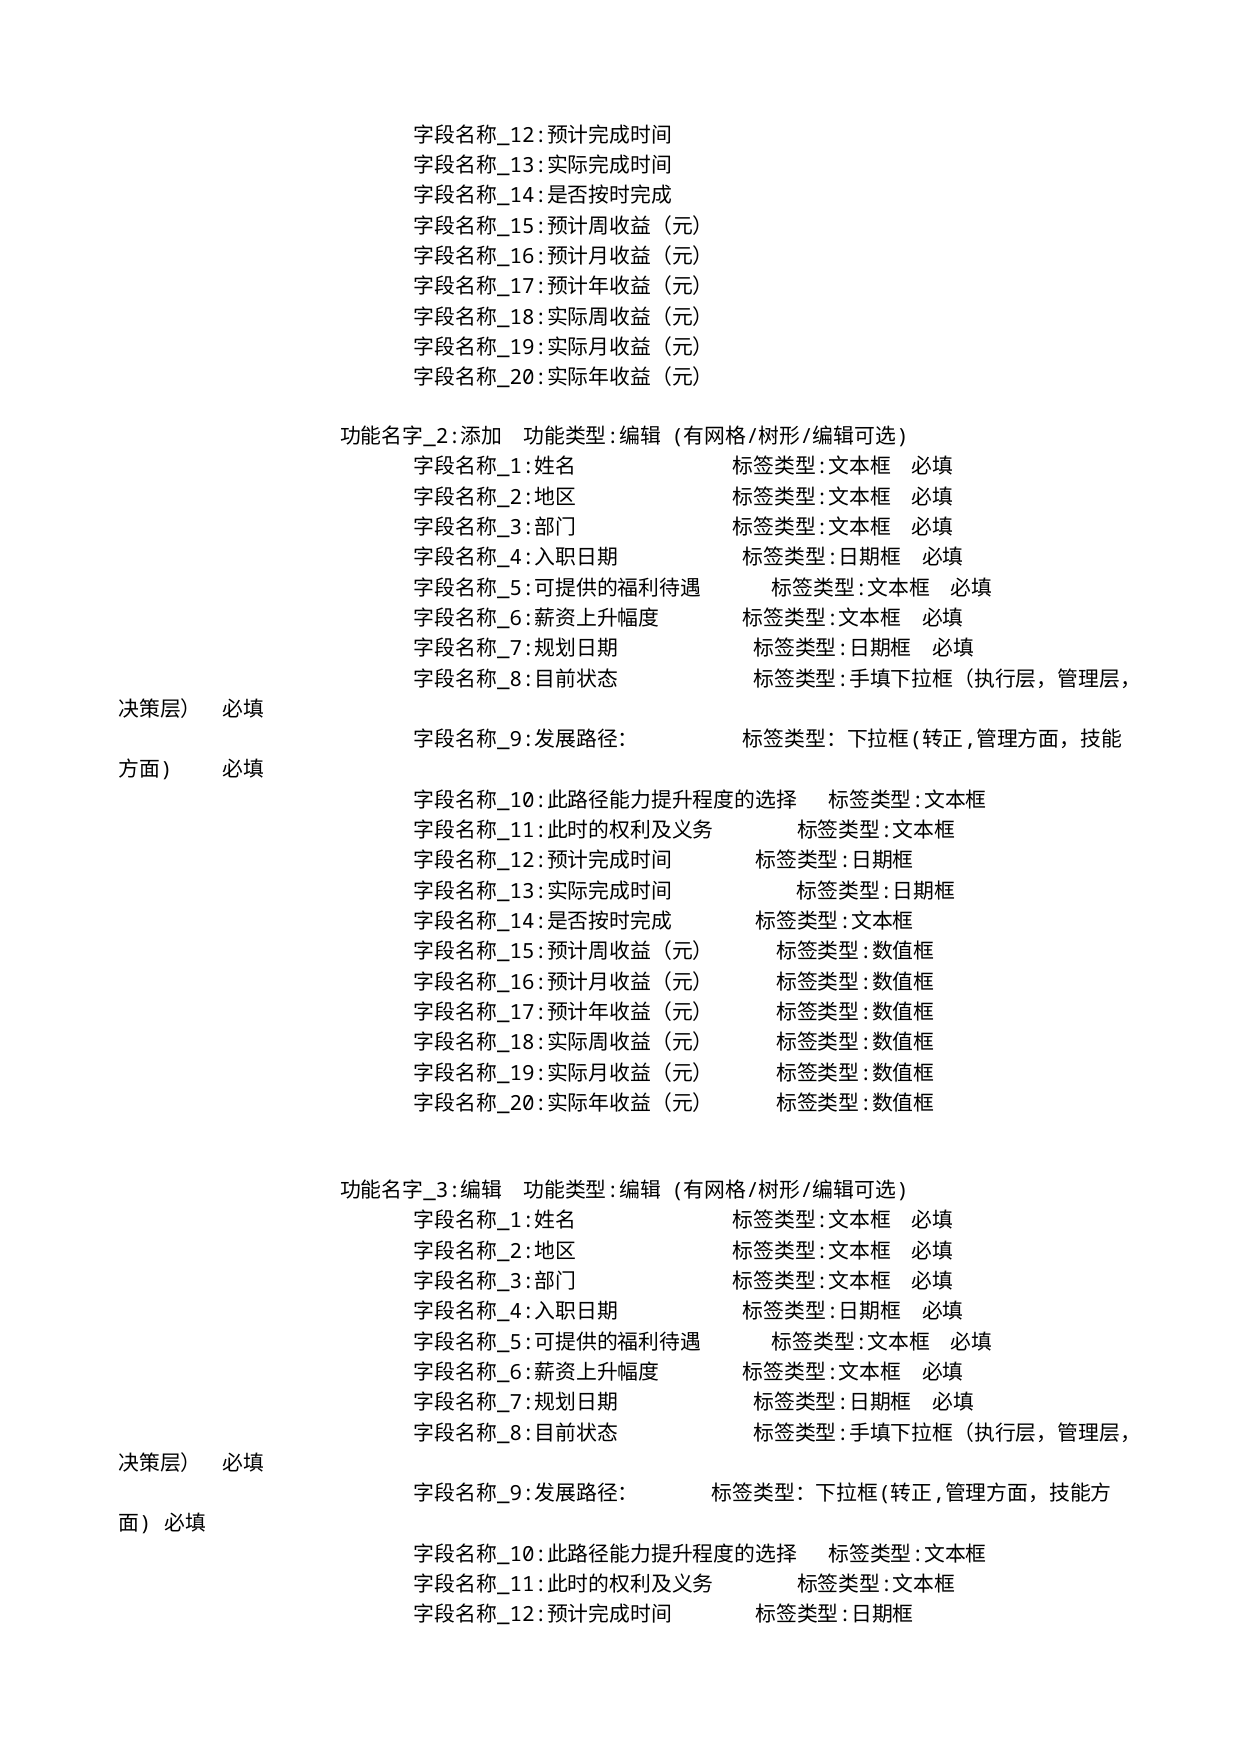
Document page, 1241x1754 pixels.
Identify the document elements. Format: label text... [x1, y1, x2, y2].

text 字段名称_11:此时的权利及义务 标签类型:文本框 [118, 1567, 1122, 1598]
text 功能名字_3:编辑 功能类型:编辑 (有网格/树形/编辑可选) [118, 1173, 1122, 1204]
text 字段名称_1:姓名 标签类型:文本框 必填 [118, 1204, 1122, 1234]
text 字段名称_8:目前状态 标签类型:手填下拉框（执行层，管理层，决策层） 必填 [118, 662, 1122, 722]
text 字段名称_2:地区 标签类型:文本框 必填 [118, 480, 1122, 510]
text 字段名称_4:入职日期 标签类型:日期框 必填 [118, 541, 1122, 571]
text 字段名称_17:预计年收益（元） 标签类型:数值框 [118, 995, 1122, 1026]
text 字段名称_18:实际周收益（元） 标签类型:数值框 [118, 1026, 1122, 1056]
text 字段名称_12:预计完成时间 标签类型:日期框 [118, 844, 1122, 874]
text 字段名称_12:预计完成时间 标签类型:日期框 [118, 1598, 1122, 1628]
text 字段名称_12:预计完成时间 [118, 118, 1122, 148]
text 字段名称_7:规划日期 标签类型:日期框 必填 [118, 632, 1122, 662]
text 字段名称_14:是否按时完成 标签类型:文本框 [118, 904, 1122, 934]
text 字段名称_1:姓名 标签类型:文本框 必填 [118, 450, 1122, 480]
text 字段名称_19:实际月收益（元） 标签类型:数值框 [118, 1056, 1122, 1086]
text 字段名称_13:实际完成时间 标签类型:日期框 [118, 874, 1122, 904]
text 字段名称_20:实际年收益（元） 标签类型:数值框 [118, 1086, 1122, 1116]
text 字段名称_20:实际年收益（元） [118, 361, 1122, 391]
text 字段名称_2:地区 标签类型:文本框 必填 [118, 1234, 1122, 1264]
text 字段名称_11:此时的权利及义务 标签类型:文本框 [118, 813, 1122, 844]
text 字段名称_3:部门 标签类型:文本框 必填 [118, 1264, 1122, 1294]
text 字段名称_16:预计月收益（元） [118, 239, 1122, 270]
text 字段名称_17:预计年收益（元） [118, 270, 1122, 300]
text 字段名称_9:发展路径： 标签类型：下拉框(转正,管理方面，技能方面) 必填 [118, 1476, 1122, 1537]
text 字段名称_16:预计月收益（元） 标签类型:数值框 [118, 965, 1122, 995]
text 字段名称_18:实际周收益（元） [118, 300, 1122, 330]
text 字段名称_15:预计周收益（元） [118, 209, 1122, 239]
text 字段名称_13:实际完成时间 [118, 148, 1122, 179]
text 字段名称_8:目前状态 标签类型:手填下拉框（执行层，管理层，决策层） 必填 [118, 1416, 1122, 1476]
text 字段名称_9:发展路径： 标签类型：下拉框(转正,管理方面，技能方面) 必填 [118, 722, 1122, 783]
text 字段名称_6:薪资上升幅度 标签类型:文本框 必填 [118, 601, 1122, 632]
text 字段名称_10:此路径能力提升程度的选择 标签类型:文本框 [118, 783, 1122, 813]
text 字段名称_5:可提供的福利待遇 标签类型:文本框 必填 [118, 1325, 1122, 1355]
text 字段名称_10:此路径能力提升程度的选择 标签类型:文本框 [118, 1537, 1122, 1567]
text 字段名称_7:规划日期 标签类型:日期框 必填 [118, 1386, 1122, 1416]
text 字段名称_5:可提供的福利待遇 标签类型:文本框 必填 [118, 571, 1122, 601]
text 字段名称_3:部门 标签类型:文本框 必填 [118, 510, 1122, 541]
text 功能名字_2:添加 功能类型:编辑 (有网格/树形/编辑可选) [118, 419, 1122, 450]
text 字段名称_14:是否按时完成 [118, 179, 1122, 209]
text 字段名称_6:薪资上升幅度 标签类型:文本框 必填 [118, 1355, 1122, 1386]
text 字段名称_4:入职日期 标签类型:日期框 必填 [118, 1294, 1122, 1325]
text 字段名称_15:预计周收益（元） 标签类型:数值框 [118, 934, 1122, 965]
text 字段名称_19:实际月收益（元） [118, 330, 1122, 361]
